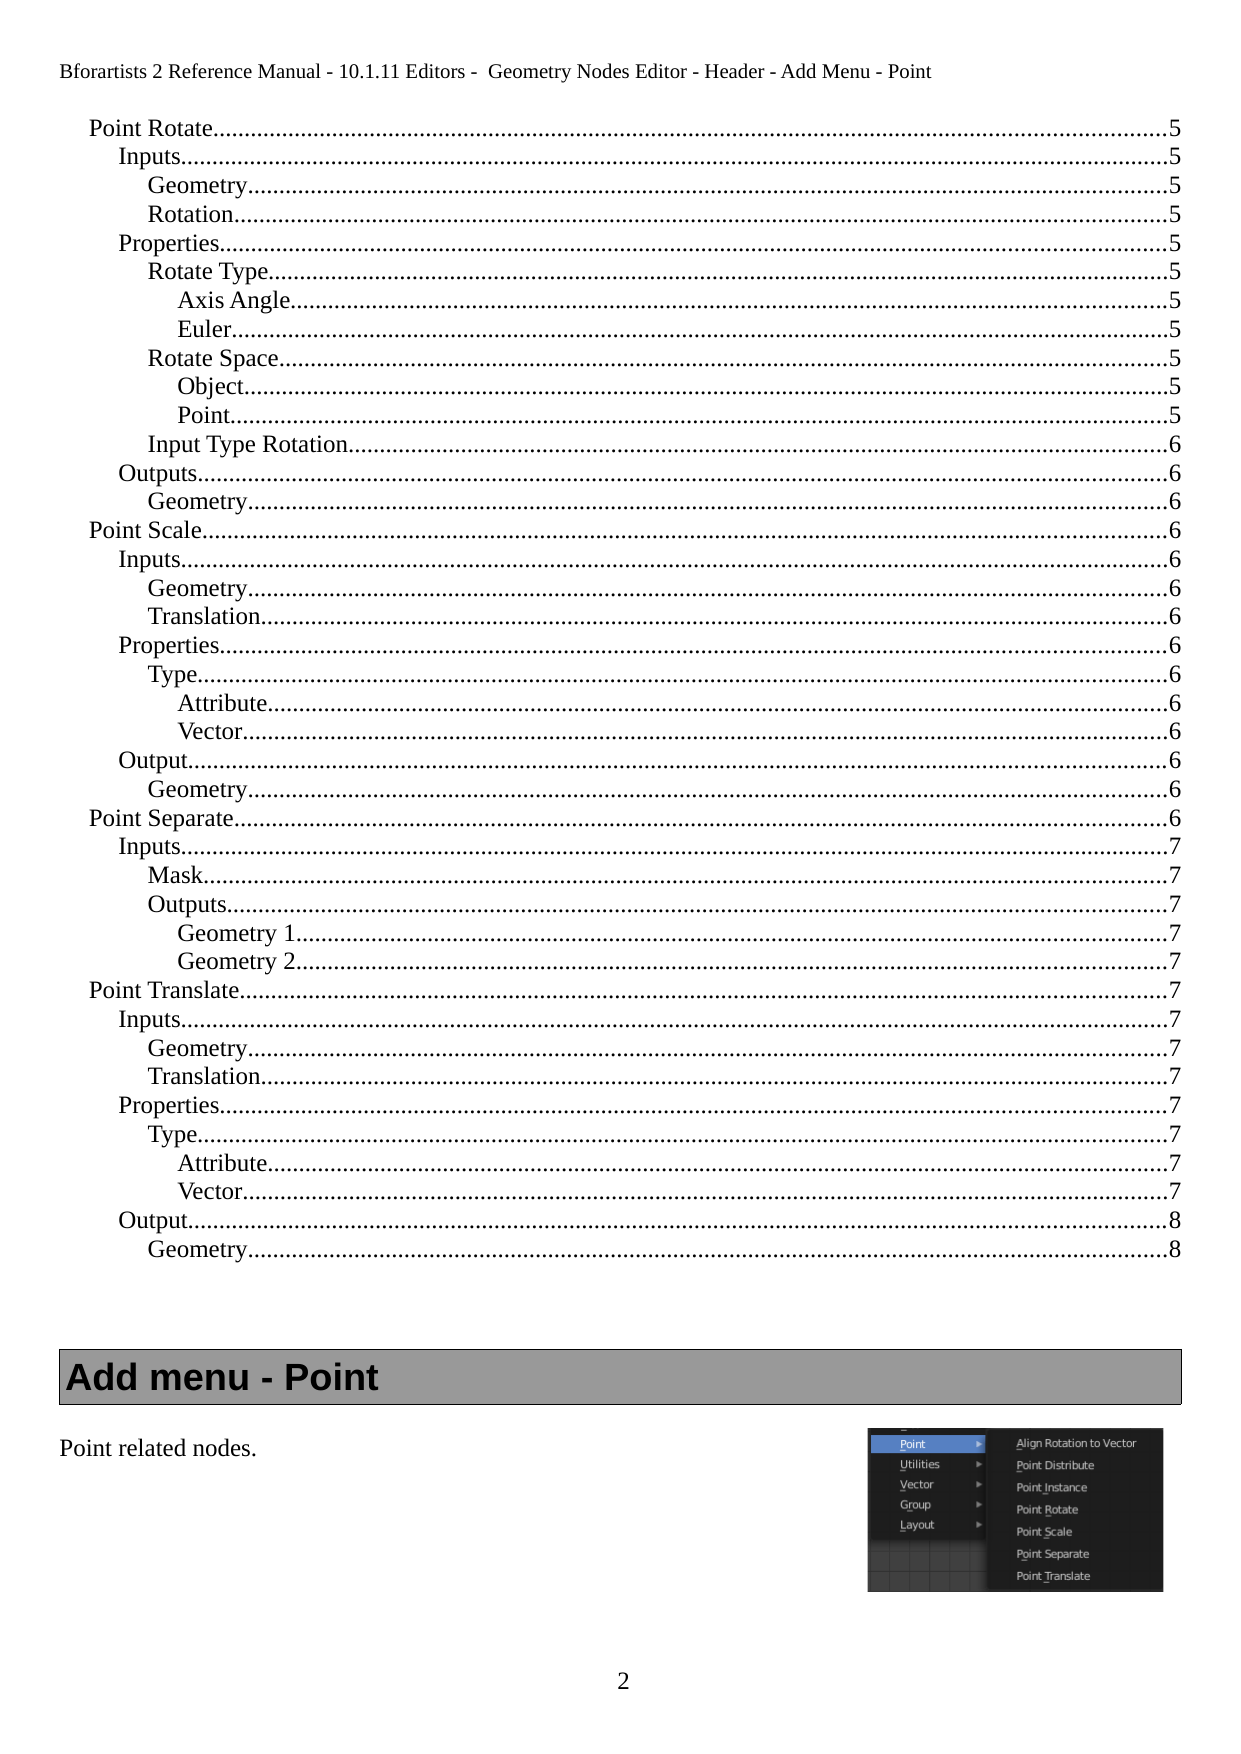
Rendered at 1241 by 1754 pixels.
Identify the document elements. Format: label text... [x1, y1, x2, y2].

text Rotate Type 5 [147, 256, 1181, 285]
text Type 6 [147, 659, 1181, 688]
text Type 7 [147, 1119, 1181, 1148]
text Inputs 5 [118, 141, 1181, 170]
text Point Rotate 5 [88, 113, 1181, 141]
text Geometry 2 7 [177, 946, 1181, 975]
text Outputs 6 [118, 458, 1181, 486]
text Geometry 8 [147, 1234, 1181, 1263]
text Vector 6 [177, 716, 1181, 745]
text Output 6 [118, 745, 1181, 774]
text Point Separate 6 [88, 803, 1181, 831]
text Properties 5 [118, 228, 1181, 256]
text Rotation 5 [147, 199, 1181, 228]
text Mask 7 [147, 860, 1181, 889]
text Translation 6 [147, 601, 1181, 630]
text Geometry 6 [147, 486, 1181, 515]
text Inputs 6 [118, 544, 1181, 573]
text Translation 7 [147, 1061, 1181, 1090]
table_header Add menu - Point [60, 1350, 1181, 1404]
text Inputs 7 [118, 1004, 1181, 1033]
text Geometry 6 [147, 573, 1181, 601]
text Vector 7 [177, 1176, 1181, 1205]
text Input Type Rotation 6 [147, 429, 1181, 458]
text Properties 6 [118, 630, 1181, 659]
text [1164, 1433, 1181, 1462]
text Geometry 7 [147, 1033, 1181, 1061]
text Output 8 [118, 1205, 1181, 1234]
text Point 5 [177, 400, 1181, 429]
text Properties 7 [118, 1090, 1181, 1119]
text Outputs 7 [147, 889, 1181, 918]
text Point related nodes. [59, 1433, 867, 1462]
text Axis Angle 5 [177, 285, 1181, 314]
text Rotate Space 5 [147, 343, 1181, 371]
text Inputs 7 [118, 831, 1181, 860]
text Point Translate 7 [88, 975, 1181, 1004]
text Geometry 1 7 [177, 918, 1181, 946]
text Geometry 5 [147, 170, 1181, 199]
text Geometry 6 [147, 774, 1181, 803]
text Object 5 [177, 371, 1181, 400]
picture [867, 1428, 1164, 1592]
text Point Scale 6 [88, 515, 1181, 544]
text Attribute 6 [177, 688, 1181, 716]
text Attribute 7 [177, 1148, 1181, 1176]
text Euler 5 [177, 314, 1181, 343]
